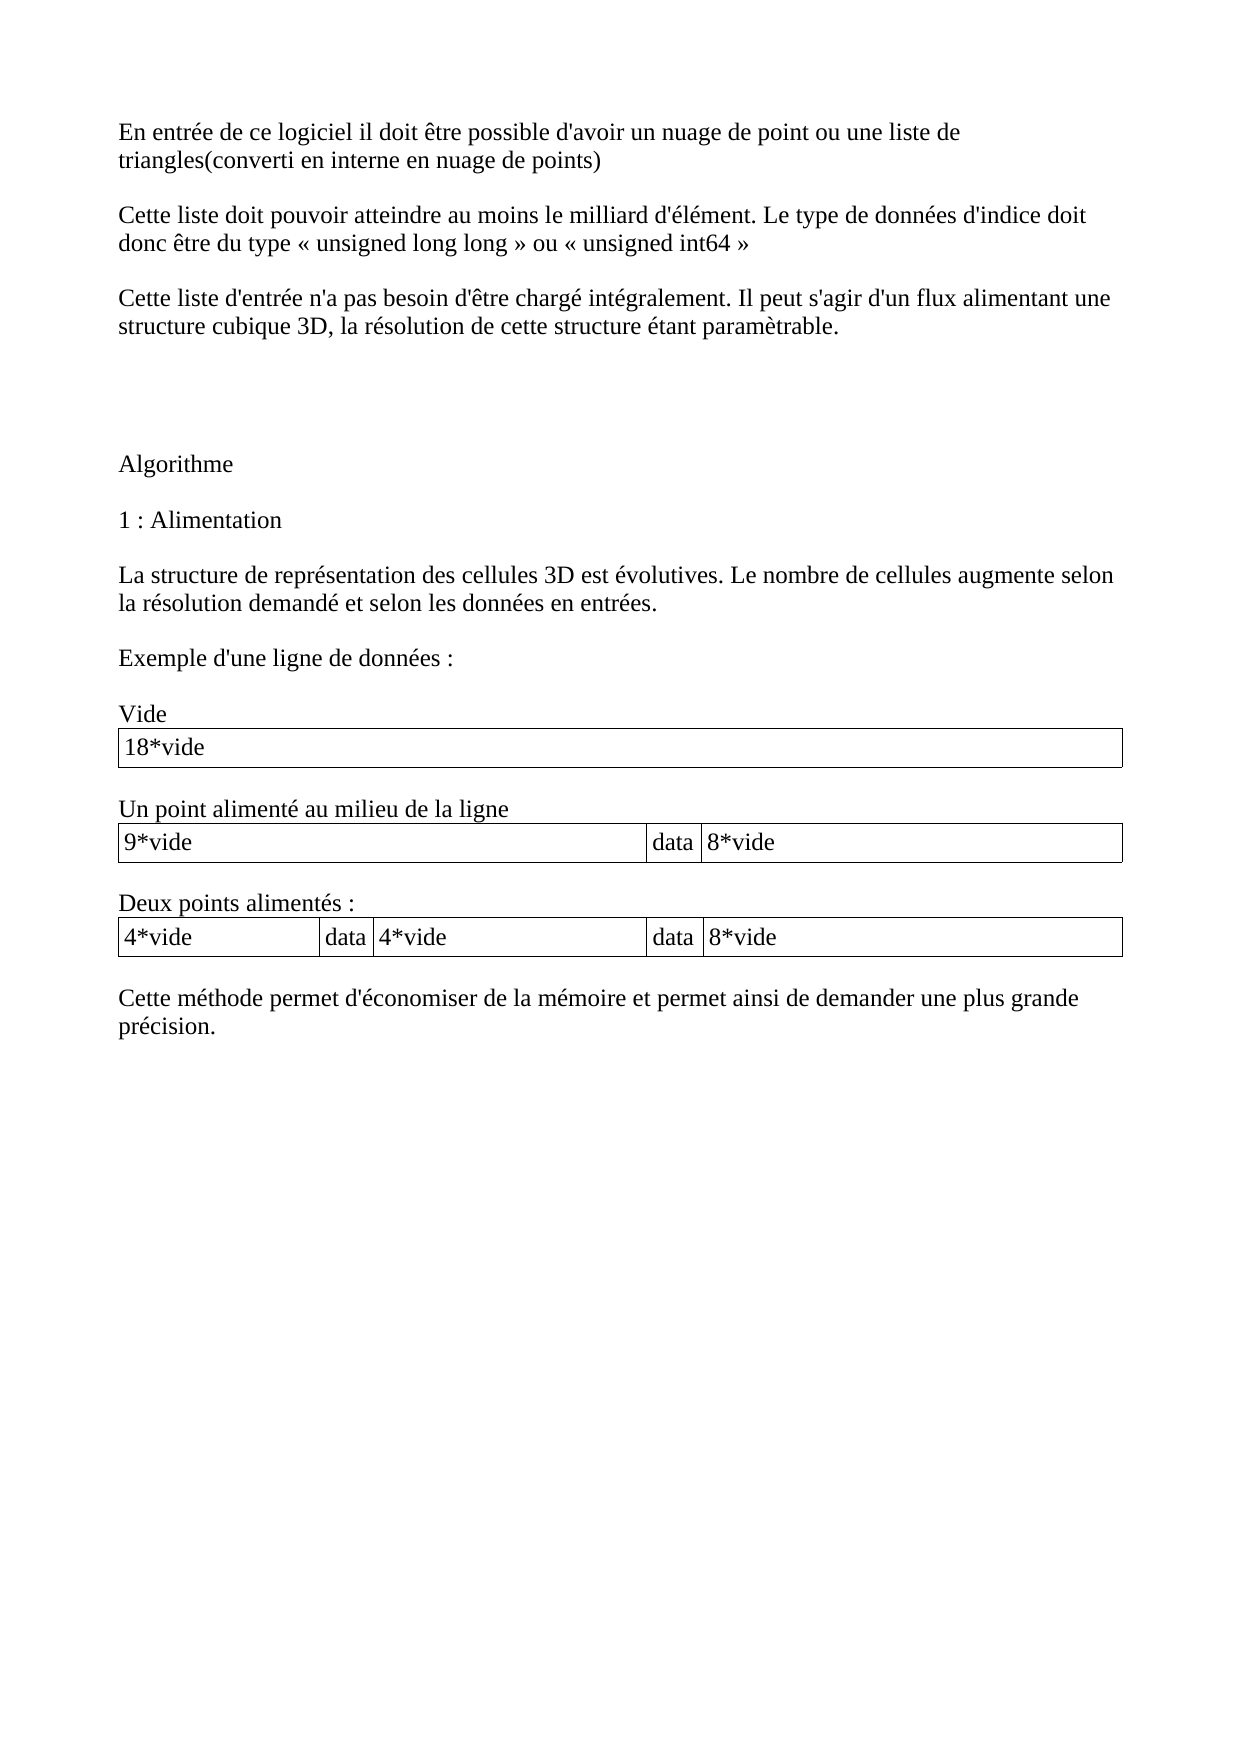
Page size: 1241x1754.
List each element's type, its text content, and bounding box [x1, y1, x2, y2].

text Deux points alimentés : [118, 889, 1122, 917]
text Cette liste doit pouvoir atteindre au moins le milliard d'élément. Le type de données d'indice doit donc être du type « unsigned long long » ou « unsigned int64 » [118, 201, 1122, 257]
table_header 18*vide [119, 729, 1122, 767]
table_header 4*vide [374, 918, 646, 956]
table_header 9*vide [119, 824, 646, 862]
text Cette liste d'entrée n'a pas besoin d'être chargé intégralement. Il peut s'agir d'un flux alimentant une structure cubique 3D, la résolution de cette structure étant paramètrable. [118, 284, 1122, 340]
text Algorithme [118, 451, 1122, 478]
table_header data [647, 824, 701, 862]
text Exemple d'une ligne de données : [118, 644, 1122, 672]
text Cette méthode permet d'économiser de la mémoire et permet ainsi de demander une plus grande précision. [118, 984, 1122, 1040]
table_header data [320, 918, 373, 956]
text Un point alimenté au milieu de la ligne [118, 795, 1122, 822]
table_header data [647, 918, 703, 956]
text En entrée de ce logiciel il doit être possible d'avoir un nuage de point ou une liste de triangles(converti en interne en nuage de points) [118, 118, 1122, 173]
text 1 : Alimentation [118, 506, 1122, 534]
text Vide [118, 700, 1122, 728]
table_header 4*vide [119, 918, 319, 956]
table_header 8*vide [704, 918, 1122, 956]
table_header 8*vide [702, 824, 1122, 862]
text La structure de représentation des cellules 3D est évolutives. Le nombre de cellules augmente selon la résolution demandé et selon les données en entrées. [118, 561, 1122, 617]
